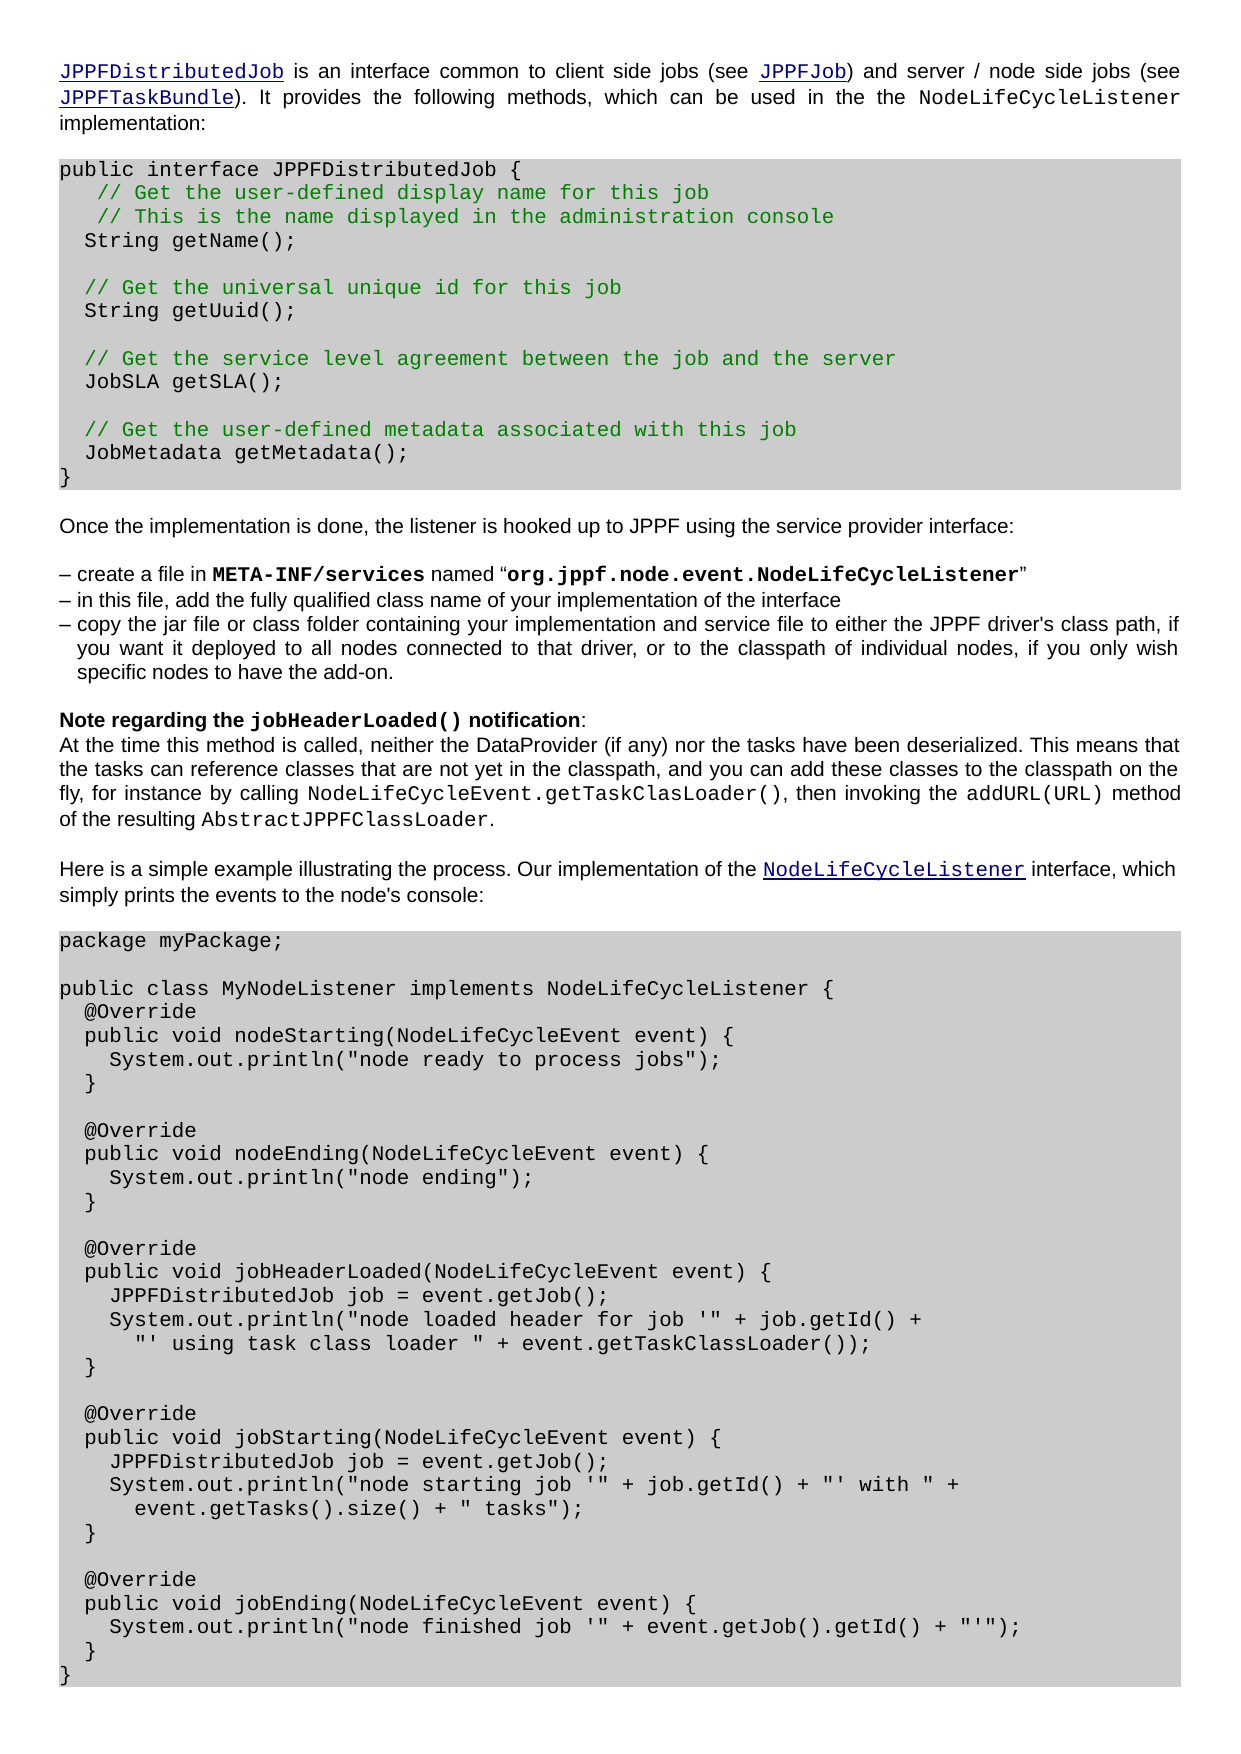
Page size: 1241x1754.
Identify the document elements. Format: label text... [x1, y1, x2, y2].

text Once the implementation is done, the listener is hooked up to JPPF using the service provider interface: [59, 514, 1181, 538]
list copy the jar file or class folder containing your implementation and service file to either the JPPF driver's class path, if you want it deployed to all nodes connected to that driver, or to the classpath of individual nodes, if you only wish specific nodes to have the add-on. [59, 611, 1181, 683]
text JobMetadata getMetadata(); [59, 442, 1181, 466]
text String getName(); [59, 229, 1181, 253]
text } [59, 1640, 1181, 1663]
text public void jobStarting(NodeLifeCycleEvent event) { [59, 1427, 1181, 1451]
text public class MyNodeListener implements NodeLifeCycleListener { [59, 978, 1181, 1001]
text public void nodeStarting(NodeLifeCycleEvent event) { [59, 1025, 1181, 1049]
text } [59, 1356, 1181, 1380]
text Here is a simple example illustrating the process. Our implementation of the NodeLifeCycleListener interface, which simply prints the events to the node's console: [59, 857, 1181, 907]
text System.out.println("node loaded header for job '" + job.getId() + [59, 1309, 1181, 1332]
text System.out.println("node finished job '" + event.getJob().getId() + "'"); [59, 1616, 1181, 1640]
text } [59, 1522, 1181, 1545]
text @Override [59, 1001, 1181, 1025]
text } [59, 466, 1181, 490]
text // This is the name displayed in the administration console [59, 206, 1181, 229]
text System.out.println("node ready to process jobs"); [59, 1049, 1181, 1072]
text // Get the universal unique id for this job [59, 277, 1181, 301]
text } [59, 1072, 1181, 1096]
text public void jobHeaderLoaded(NodeLifeCycleEvent event) { [59, 1262, 1181, 1285]
text } [59, 1191, 1181, 1214]
text String getUuid(); [59, 301, 1181, 324]
text JobSLA getSLA(); [59, 371, 1181, 395]
text } [59, 1663, 1181, 1687]
text System.out.println("node ending"); [59, 1167, 1181, 1191]
text "' using task class loader " + event.getTaskClassLoader()); [59, 1332, 1181, 1356]
list create a file in META-INF/services named “org.jppf.node.event.NodeLifeCycleListener” [59, 562, 1181, 587]
text JPPFDistributedJob job = event.getJob(); [59, 1451, 1181, 1474]
text System.out.println("node starting job '" + job.getId() + "' with " + [59, 1474, 1181, 1498]
list in this file, add the fully qualified class name of your implementation of the interface [59, 587, 1181, 611]
text @Override [59, 1569, 1181, 1593]
text JPPFDistributedJob job = event.getJob(); [59, 1285, 1181, 1309]
text event.getTasks().size() + " tasks"); [59, 1498, 1181, 1522]
text JPPFDistributedJob is an interface common to client side jobs (see JPPFJob) and server / node side jobs (see JPPFTaskBundle). It provides the following methods, which can be used in the the NodeLifeCycleListener implementation: [59, 59, 1181, 135]
text Note regarding the jobHeaderLoaded() notification: [59, 707, 1181, 733]
text @Override [59, 1120, 1181, 1143]
text public void nodeEnding(NodeLifeCycleEvent event) { [59, 1143, 1181, 1167]
text At the time this method is called, neither the DataProvider (if any) nor the tasks have been deserialized. This means that the tasks can reference classes that are not yet in the classpath, and you can add these classes to the classpath on the fly, for instance by calling NodeLifeCycleEvent.getTaskClasLoader(), then invoking the addURL(URL) method of the resulting AbstractJPPFClassLoader. [59, 733, 1181, 833]
text @Override [59, 1403, 1181, 1427]
text // Get the user-defined metadata associated with this job [59, 419, 1181, 442]
text public interface JPPFDistributedJob { [59, 159, 1181, 182]
text public void jobEnding(NodeLifeCycleEvent event) { [59, 1593, 1181, 1616]
text // Get the service level agreement between the job and the server [59, 348, 1181, 371]
text package myPackage; [59, 931, 1181, 954]
text // Get the user-defined display name for this job [59, 182, 1181, 206]
text @Override [59, 1238, 1181, 1262]
